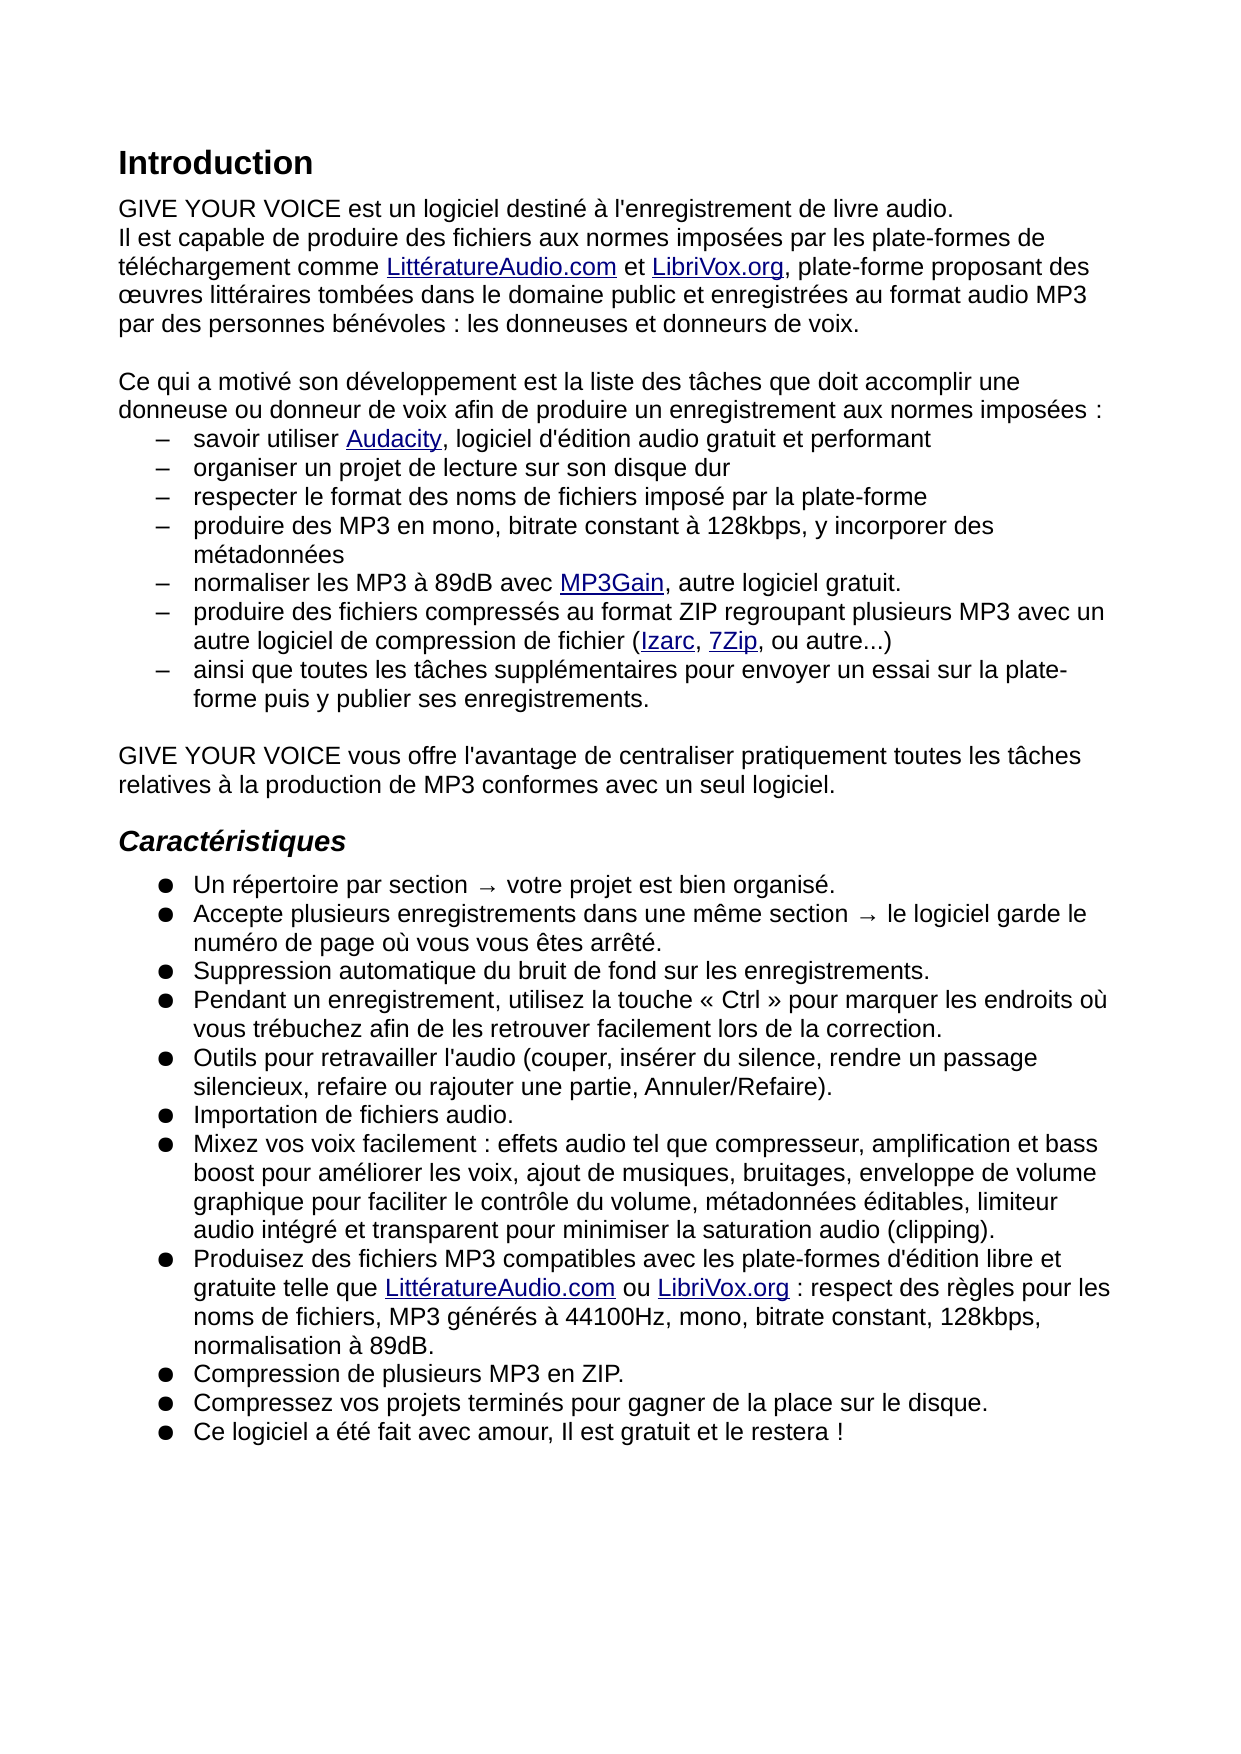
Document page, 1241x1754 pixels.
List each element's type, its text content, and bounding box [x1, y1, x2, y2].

list Produisez des fichiers MP3 compatibles avec les plate-formes d'édition libre et gratuite telle que LittératureAudio.com ou LibriVox.org : respect des règles pour les noms de fichiers, MP3 générés à 44100Hz, mono, bitrate constant, 128kbps, normalisation à 89dB. [156, 1244, 1122, 1359]
list Mixez vos voix facilement : effets audio tel que compresseur, amplification et bass boost pour améliorer les voix, ajout de musiques, bruitages, enveloppe de volume graphique pour faciliter le contrôle du volume, métadonnées éditables, limiteur audio intégré et transparent pour minimiser la saturation audio (clipping). [156, 1129, 1122, 1244]
text GIVE YOUR VOICE est un logiciel destiné à l'enregistrement de livre audio. [118, 194, 1122, 223]
list Importation de fichiers audio. [156, 1100, 1122, 1129]
text GIVE YOUR VOICE vous offre l'avantage de centraliser pratiquement toutes les tâches relatives à la production de MP3 conformes avec un seul logiciel. [118, 741, 1122, 799]
list Outils pour retravailler l'audio (couper, insérer du silence, rendre un passage silencieux, refaire ou rajouter une partie, Annuler/Refaire). [156, 1043, 1122, 1100]
list Accepte plusieurs enregistrements dans une même section → le logiciel garde le numéro de page où vous vous êtes arrêté. [156, 899, 1122, 956]
list Pendant un enregistrement, utilisez la touche « Ctrl » pour marquer les endroits où vous trébuchez afin de les retrouver facilement lors de la correction. [156, 985, 1122, 1043]
list produire des MP3 en mono, bitrate constant à 128kbps, y incorporer des métadonnées [156, 511, 1122, 568]
list Ce logiciel a été fait avec amour, Il est gratuit et le restera ! [156, 1417, 1122, 1446]
list produire des fichiers compressés au format ZIP regroupant plusieurs MP3 avec un autre logiciel de compression de fichier (Izarc, 7Zip, ou autre...) [156, 597, 1122, 655]
list ainsi que toutes les tâches supplémentaires pour envoyer un essai sur la plate-forme puis y publier ses enregistrements. [156, 655, 1122, 712]
text Il est capable de produire des fichiers aux normes imposées par les plate-formes de téléchargement comme LittératureAudio.com et LibriVox.org, plate-forme proposant des œuvres littéraires tombées dans le domaine public et enregistrées au format audio MP3 par des personnes bénévoles : les donneuses et donneurs de voix. [118, 223, 1122, 338]
text Ce qui a motivé son développement est la liste des tâches que doit accomplir une donneuse ou donneur de voix afin de produire un enregistrement aux normes imposées : [118, 367, 1122, 424]
subtitle Introduction [118, 143, 1122, 182]
list Un répertoire par section → votre projet est bien organisé. [156, 870, 1122, 899]
list respecter le format des noms de fichiers imposé par la plate-forme [156, 482, 1122, 511]
list Compression de plusieurs MP3 en ZIP. [156, 1359, 1122, 1388]
text Caractéristiques [118, 824, 1122, 857]
list Compressez vos projets terminés pour gagner de la place sur le disque. [156, 1388, 1122, 1417]
list savoir utiliser Audacity, logiciel d'édition audio gratuit et performant [156, 424, 1122, 453]
list normaliser les MP3 à 89dB avec MP3Gain, autre logiciel gratuit. [156, 568, 1122, 597]
list Suppression automatique du bruit de fond sur les enregistrements. [156, 956, 1122, 985]
list organiser un projet de lecture sur son disque dur [156, 453, 1122, 482]
